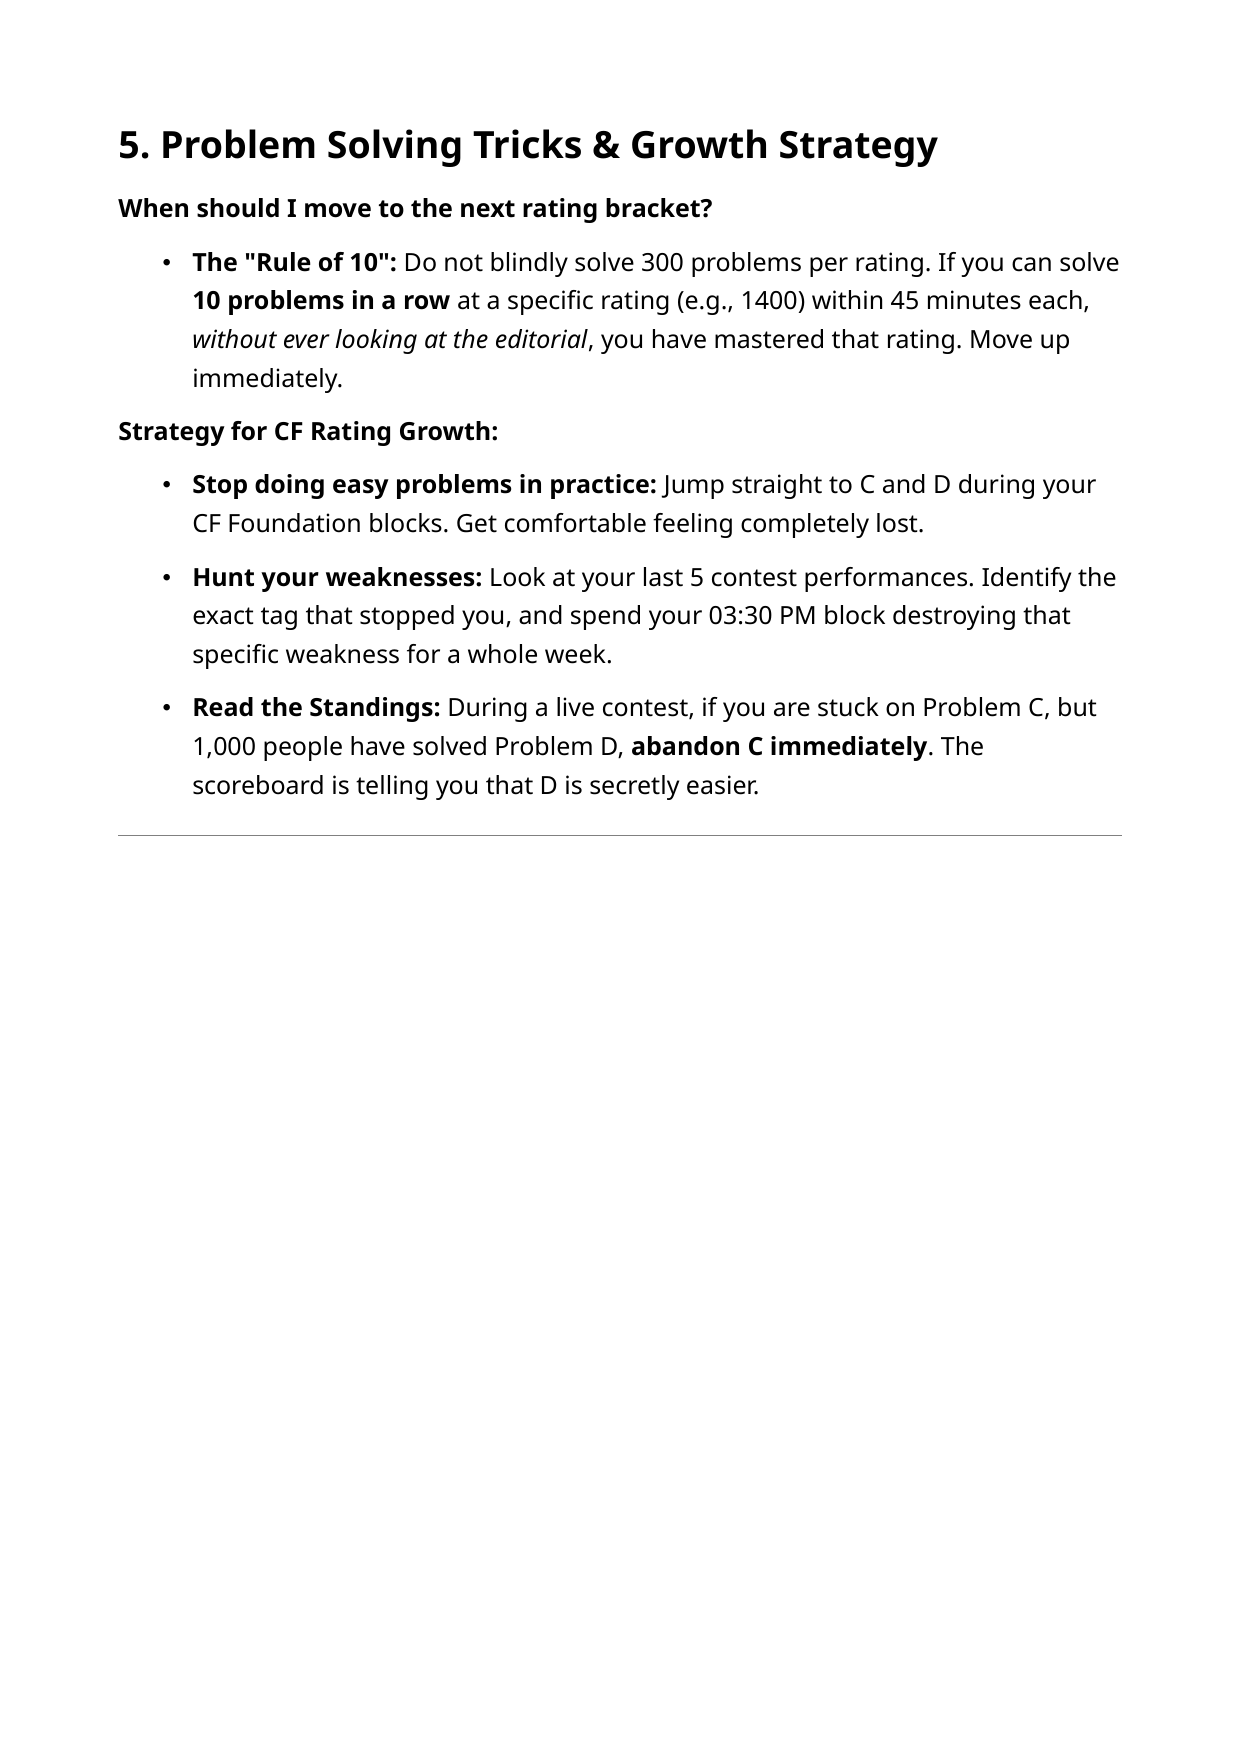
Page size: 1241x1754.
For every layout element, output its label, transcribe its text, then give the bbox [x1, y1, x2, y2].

list Stop doing easy problems in practice: Jump straight to C and D during your CF Foundation blocks. Get comfortable feeling completely lost. [162, 467, 1122, 540]
list The "Rule of 10": Do not blindly solve 300 problems per rating. If you can solve 10 problems in a row at a specific rating (e.g., 1400) within 45 minutes each, without ever looking at the editorial, you have mastered that rating. Move up immediately. [162, 244, 1122, 394]
list Read the Standings: During a live contest, if you are stuck on Problem C, but 1,000 people have solved Problem D, abandon C immediately. The scoreboard is telling you that D is secretly easier. [162, 690, 1122, 802]
text Strategy for CF Rating Growth: [118, 414, 1122, 448]
list Hunt your weaknesses: Look at your last 5 contest performances. Identify the exact tag that stopped you, and spend your 03:30 PM block destroying that specific weakness for a whole week. [162, 559, 1122, 671]
text When should I move to the next rating bracket? [118, 191, 1122, 225]
subtitle 5. Problem Solving Tricks & Growth Strategy [118, 118, 1122, 169]
